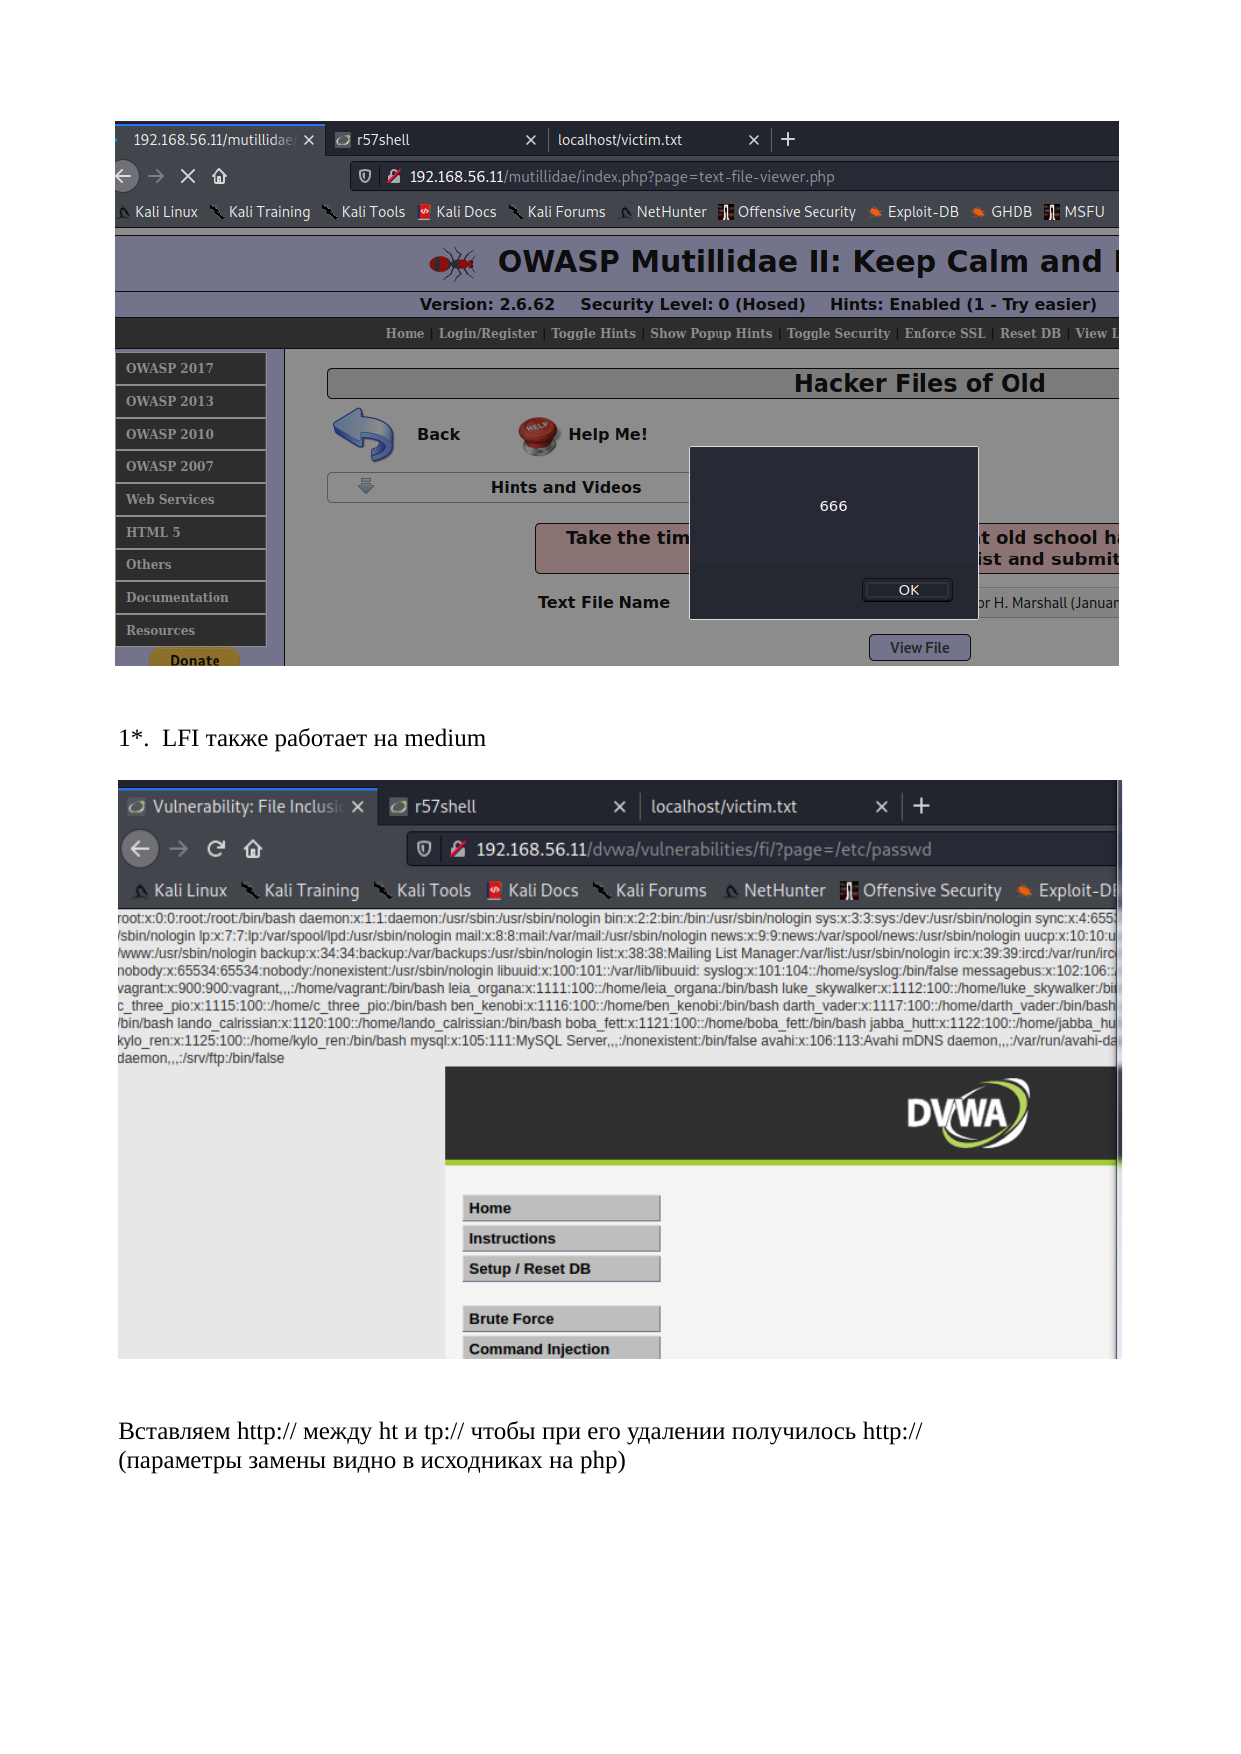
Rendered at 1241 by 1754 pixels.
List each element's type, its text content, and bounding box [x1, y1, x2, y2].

text Вставляем http:// между ht и tp:// чтобы при его удалении получилось http:// [118, 1416, 1122, 1445]
text (параметры замены видно в исходниках на php) [118, 1445, 1122, 1474]
picture [118, 780, 1123, 1359]
text 1*. LFI также работает на medium [118, 723, 1122, 752]
picture [115, 121, 1119, 666]
